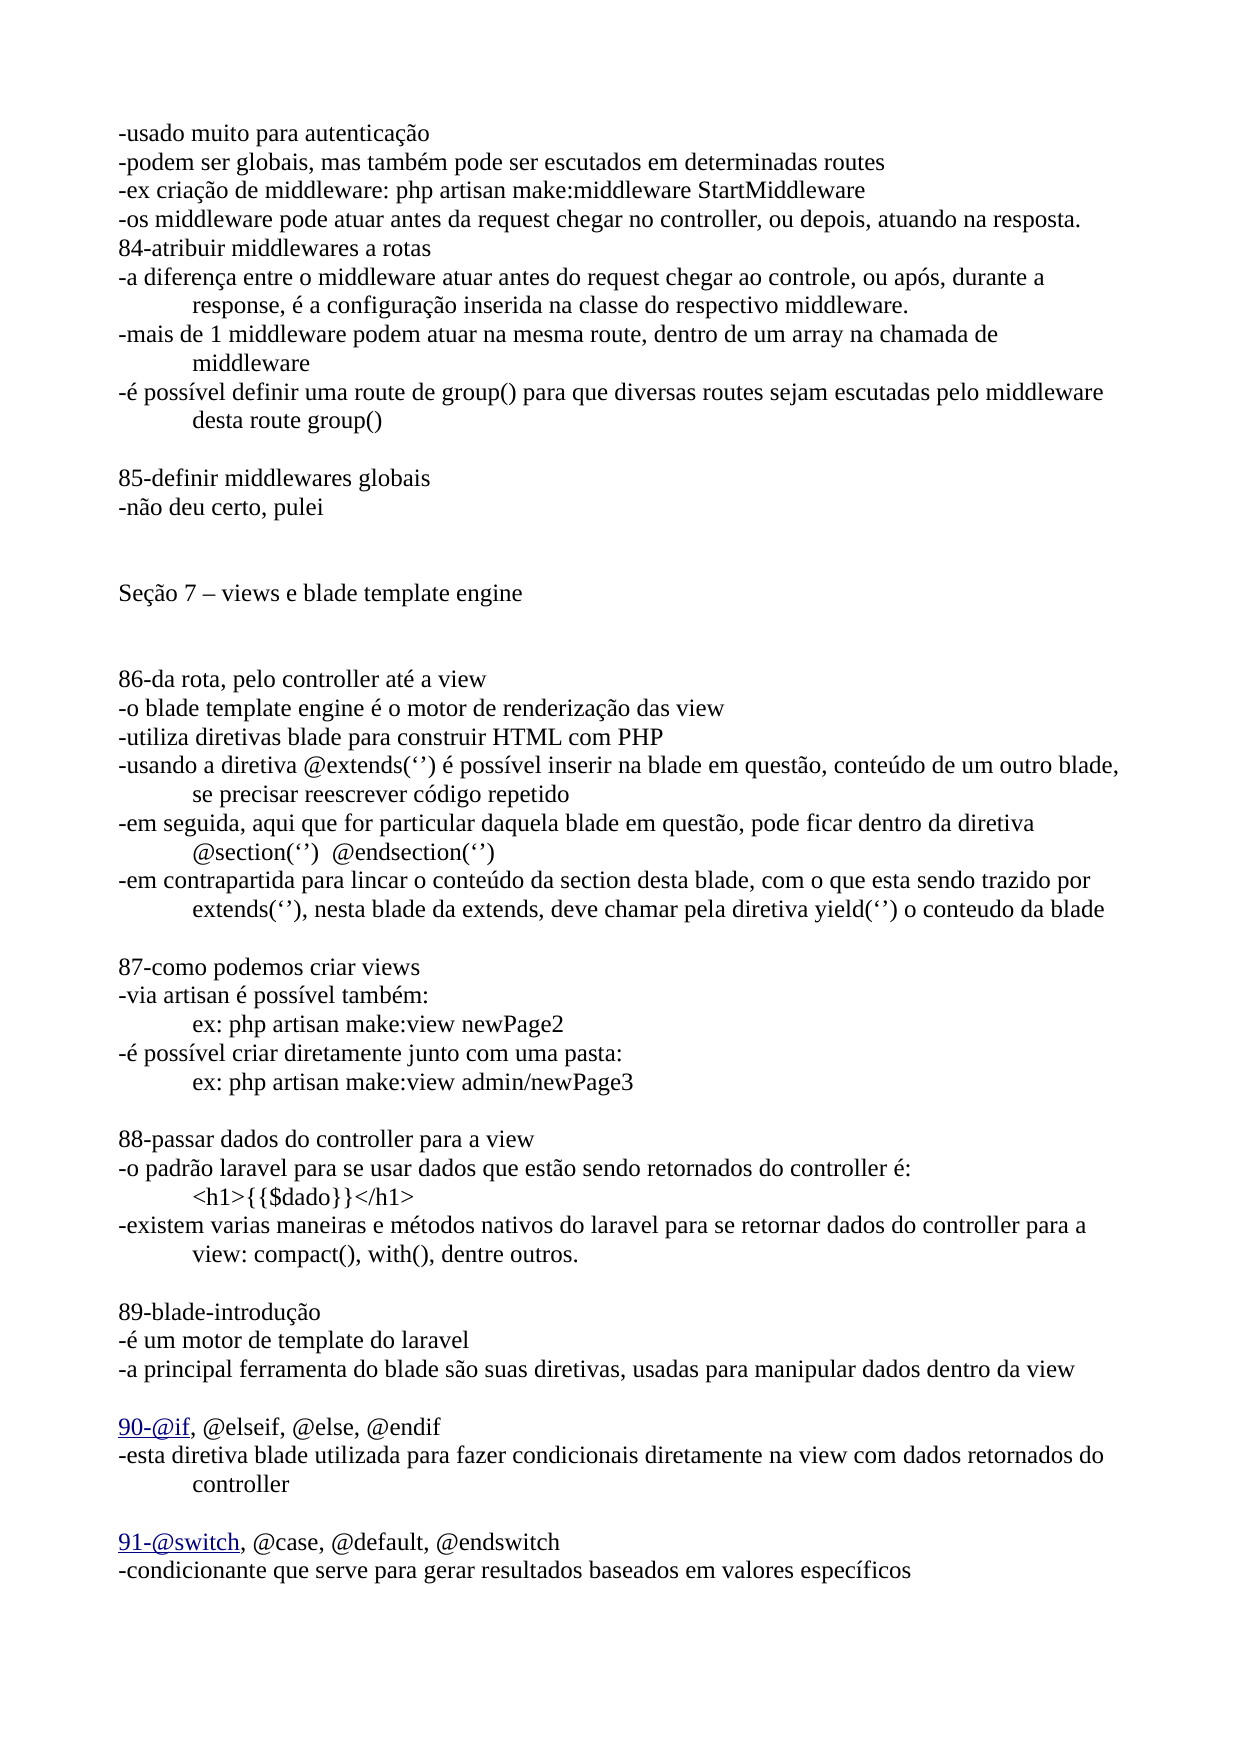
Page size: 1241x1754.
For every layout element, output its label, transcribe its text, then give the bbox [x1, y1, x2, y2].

text 91-@switch, @case, @default, @endswitch [118, 1527, 1122, 1556]
text -a diferença entre o middleware atuar antes do request chegar ao controle, ou após, durante a response, é a configuração inserida na classe do respectivo middleware. [118, 262, 1122, 319]
text -é um motor de template do laravel [118, 1326, 1122, 1354]
text Seção 7 – views e blade template engine [118, 578, 1122, 607]
text 90-@if, @elseif, @else, @endif [118, 1412, 1122, 1441]
text 84-atribuir middlewares a rotas [118, 233, 1122, 262]
text -utiliza diretivas blade para construir HTML com PHP [118, 722, 1122, 751]
text -em contrapartida para lincar o conteúdo da section desta blade, com o que esta sendo trazido por extends(‘’), nesta blade da extends, deve chamar pela diretiva yield(‘’) o conteudo da blade [118, 866, 1122, 923]
text -em seguida, aqui que for particular daquela blade em questão, pode ficar dentro da diretiva @section(‘’) @endsection(‘’) [118, 808, 1122, 866]
text -mais de 1 middleware podem atuar na mesma route, dentro de um array na chamada de middleware [118, 319, 1122, 377]
text 89-blade-introdução [118, 1297, 1122, 1326]
text -é possível criar diretamente junto com uma pasta: [118, 1038, 1122, 1067]
text ex: php artisan make:view admin/newPage3 [118, 1067, 1122, 1096]
text ex: php artisan make:view newPage2 [118, 1009, 1122, 1038]
text 87-como podemos criar views [118, 952, 1122, 981]
text -o blade template engine é o motor de renderização das view [118, 693, 1122, 722]
text -é possível definir uma route de group() para que diversas routes sejam escutadas pelo middleware desta route group() [118, 377, 1122, 434]
text 86-da rota, pelo controller até a view [118, 664, 1122, 693]
text -podem ser globais, mas também pode ser escutados em determinadas routes [118, 147, 1122, 176]
text -existem varias maneiras e métodos nativos do laravel para se retornar dados do controller para a view: compact(), with(), dentre outros. [118, 1211, 1122, 1268]
text -os middleware pode atuar antes da request chegar no controller, ou depois, atuando na resposta. [118, 204, 1122, 233]
text 85-definir middlewares globais [118, 463, 1122, 492]
text -o padrão laravel para se usar dados que estão sendo retornados do controller é: <h1>{{$dado}}</h1> [118, 1153, 1122, 1211]
text -não deu certo, pulei [118, 492, 1122, 521]
text -usado muito para autenticação [118, 118, 1122, 147]
text -ex criação de middleware: php artisan make:middleware StartMiddleware [118, 176, 1122, 204]
text -a principal ferramenta do blade são suas diretivas, usadas para manipular dados dentro da view [118, 1354, 1122, 1383]
text -esta diretiva blade utilizada para fazer condicionais diretamente na view com dados retornados do controller [118, 1441, 1122, 1498]
text 88-passar dados do controller para a view [118, 1124, 1122, 1153]
text -usando a diretiva @extends(‘’) é possível inserir na blade em questão, conteúdo de um outro blade, se precisar reescrever código repetido [118, 751, 1122, 808]
text -condicionante que serve para gerar resultados baseados em valores específicos [118, 1556, 1122, 1584]
text -via artisan é possível também: [118, 981, 1122, 1009]
